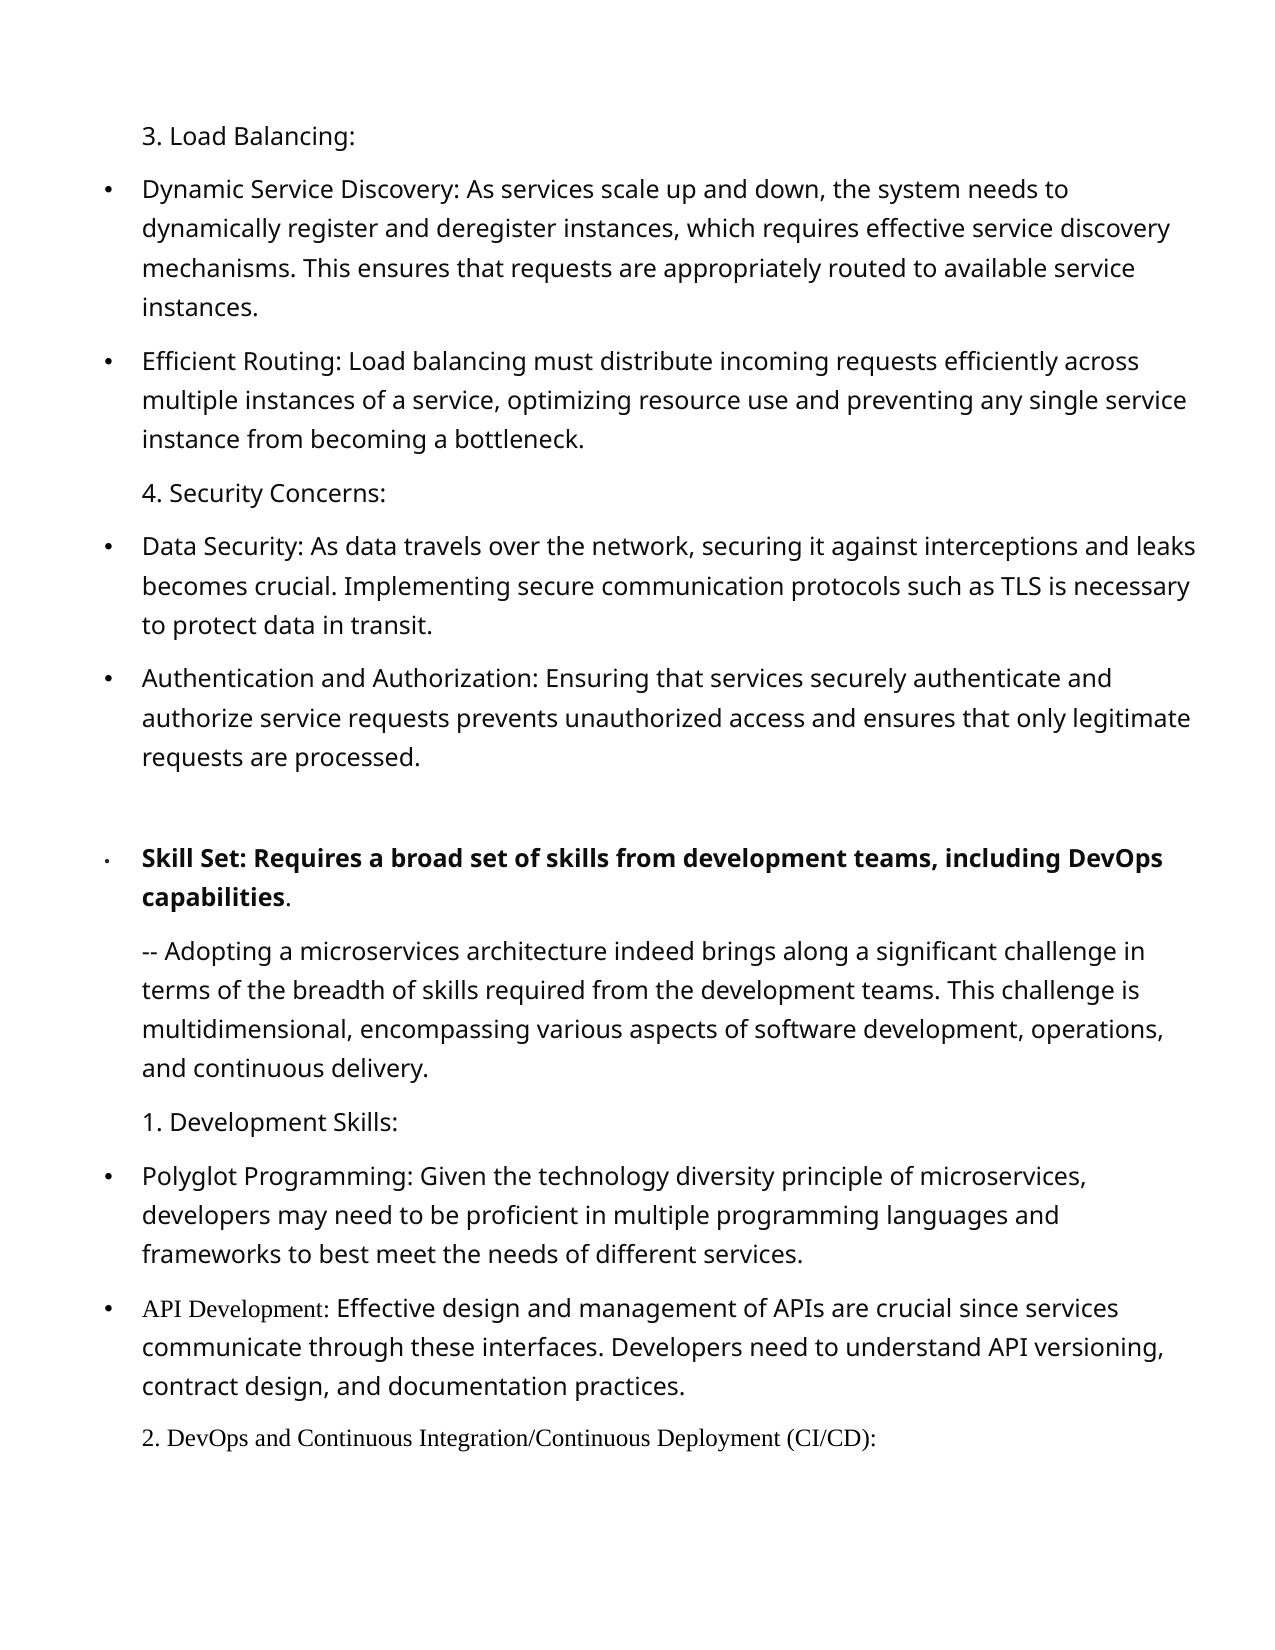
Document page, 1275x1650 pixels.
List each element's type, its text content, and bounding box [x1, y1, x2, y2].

list Authentication and Authorization: Ensuring that services securely authenticate and authorize service requests prevents unauthorized access and ensures that only legitimate requests are processed. [104, 661, 1201, 773]
list 1. Development Skills: [104, 1105, 1201, 1139]
list Polyglot Programming: Given the technology diversity principle of microservices, developers may need to be proficient in multiple programming languages and frameworks to best meet the needs of different services. [104, 1159, 1201, 1271]
list 4. Security Concerns: [104, 475, 1201, 509]
list 2. DevOps and Continuous Integration/Continuous Deployment (CI/CD): [104, 1423, 1201, 1452]
list Efficient Routing: Load balancing must distribute incoming requests efficiently across multiple instances of a service, optimizing resource use and preventing any single service instance from becoming a bottleneck. [104, 343, 1201, 456]
list Data Security: As data travels over the network, securing it against interceptions and leaks becomes crucial. Implementing secure communication protocols such as TLS is necessary to protect data in transit. [104, 529, 1201, 641]
list 3. Load Balancing: [104, 118, 1201, 152]
list Dynamic Service Discovery: As services scale up and down, the system needs to dynamically register and deregister instances, which requires effective service discovery mechanisms. This ensures that requests are appropriately routed to available service instances. [104, 172, 1201, 323]
list -- Adopting a microservices architecture indeed brings along a significant challenge in terms of the breadth of skills required from the development teams. This challenge is multidimensional, encompassing various aspects of software development, operations, and continuous delivery. [104, 934, 1201, 1085]
list Skill Set: Requires a broad set of skills from development teams, including DevOps capabilities. [104, 841, 1201, 914]
list API Development: Effective design and management of APIs are crucial since services communicate through these interfaces. Developers need to understand API versioning, contract design, and documentation practices. [104, 1291, 1201, 1403]
